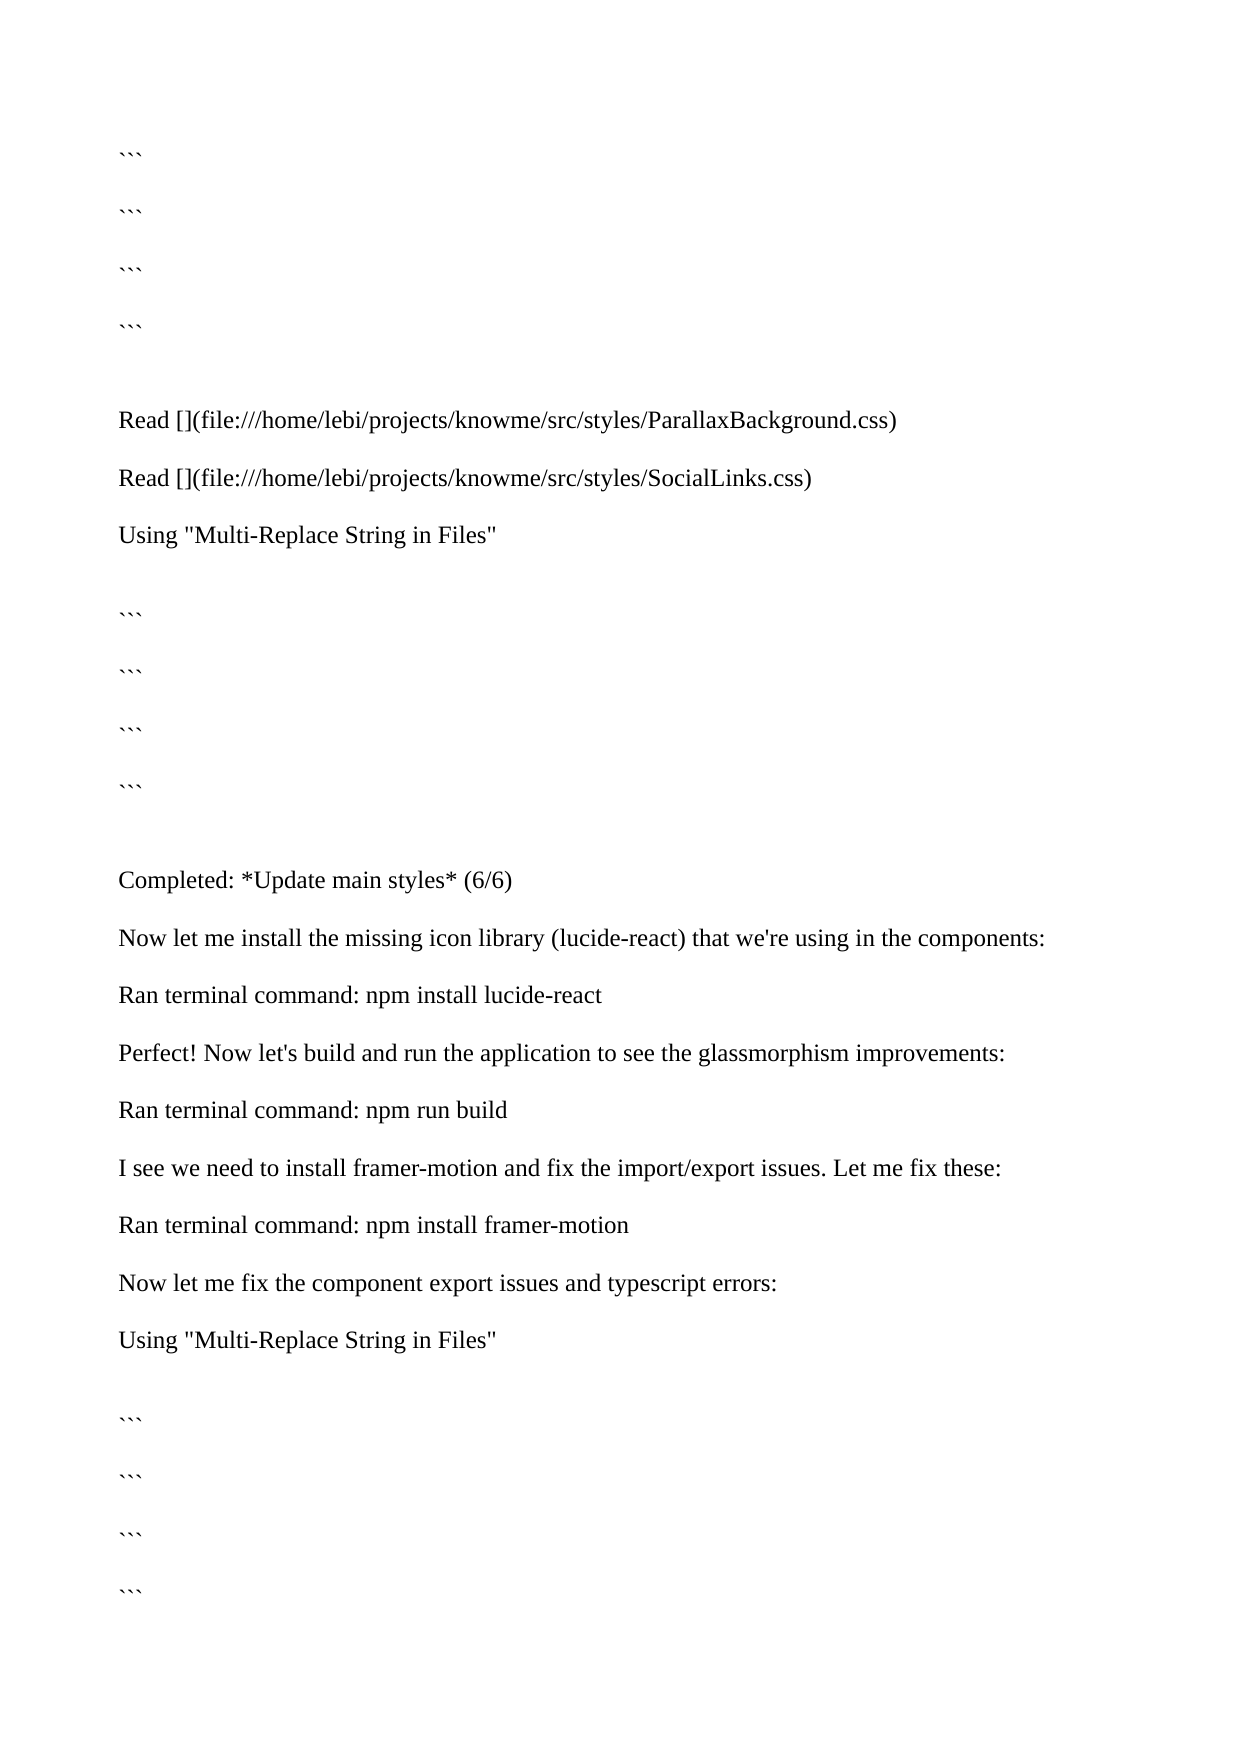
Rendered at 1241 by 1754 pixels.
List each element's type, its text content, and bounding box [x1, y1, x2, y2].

text ``` [118, 1412, 1122, 1441]
text Completed: *Update main styles* (6/6) [118, 866, 1122, 894]
text ``` [118, 1527, 1122, 1556]
text ``` [118, 779, 1122, 808]
text ``` [118, 607, 1122, 636]
text ``` [118, 1469, 1122, 1498]
text ``` [118, 319, 1122, 348]
text ``` [118, 722, 1122, 751]
text Ran terminal command: npm install lucide-react [118, 981, 1122, 1009]
text Now let me fix the component export issues and typescript errors: [118, 1268, 1122, 1297]
text ``` [118, 204, 1122, 233]
text ``` [118, 664, 1122, 693]
text Perfect! Now let's build and run the application to see the glassmorphism improvements: [118, 1038, 1122, 1067]
text ``` [118, 262, 1122, 291]
text ``` [118, 147, 1122, 176]
text Ran terminal command: npm install framer-motion [118, 1211, 1122, 1239]
text Now let me install the missing icon library (lucide-react) that we're using in the components: [118, 923, 1122, 952]
text Using "Multi-Replace String in Files" [118, 521, 1122, 549]
text ``` [118, 1584, 1122, 1613]
text Read [](file:///home/lebi/projects/knowme/src/styles/SocialLinks.css) [118, 463, 1122, 492]
text Using "Multi-Replace String in Files" [118, 1326, 1122, 1354]
text Read [](file:///home/lebi/projects/knowme/src/styles/ParallaxBackground.css) [118, 406, 1122, 434]
text Ran terminal command: npm run build [118, 1096, 1122, 1124]
text I see we need to install framer-motion and fix the import/export issues. Let me fix these: [118, 1153, 1122, 1182]
